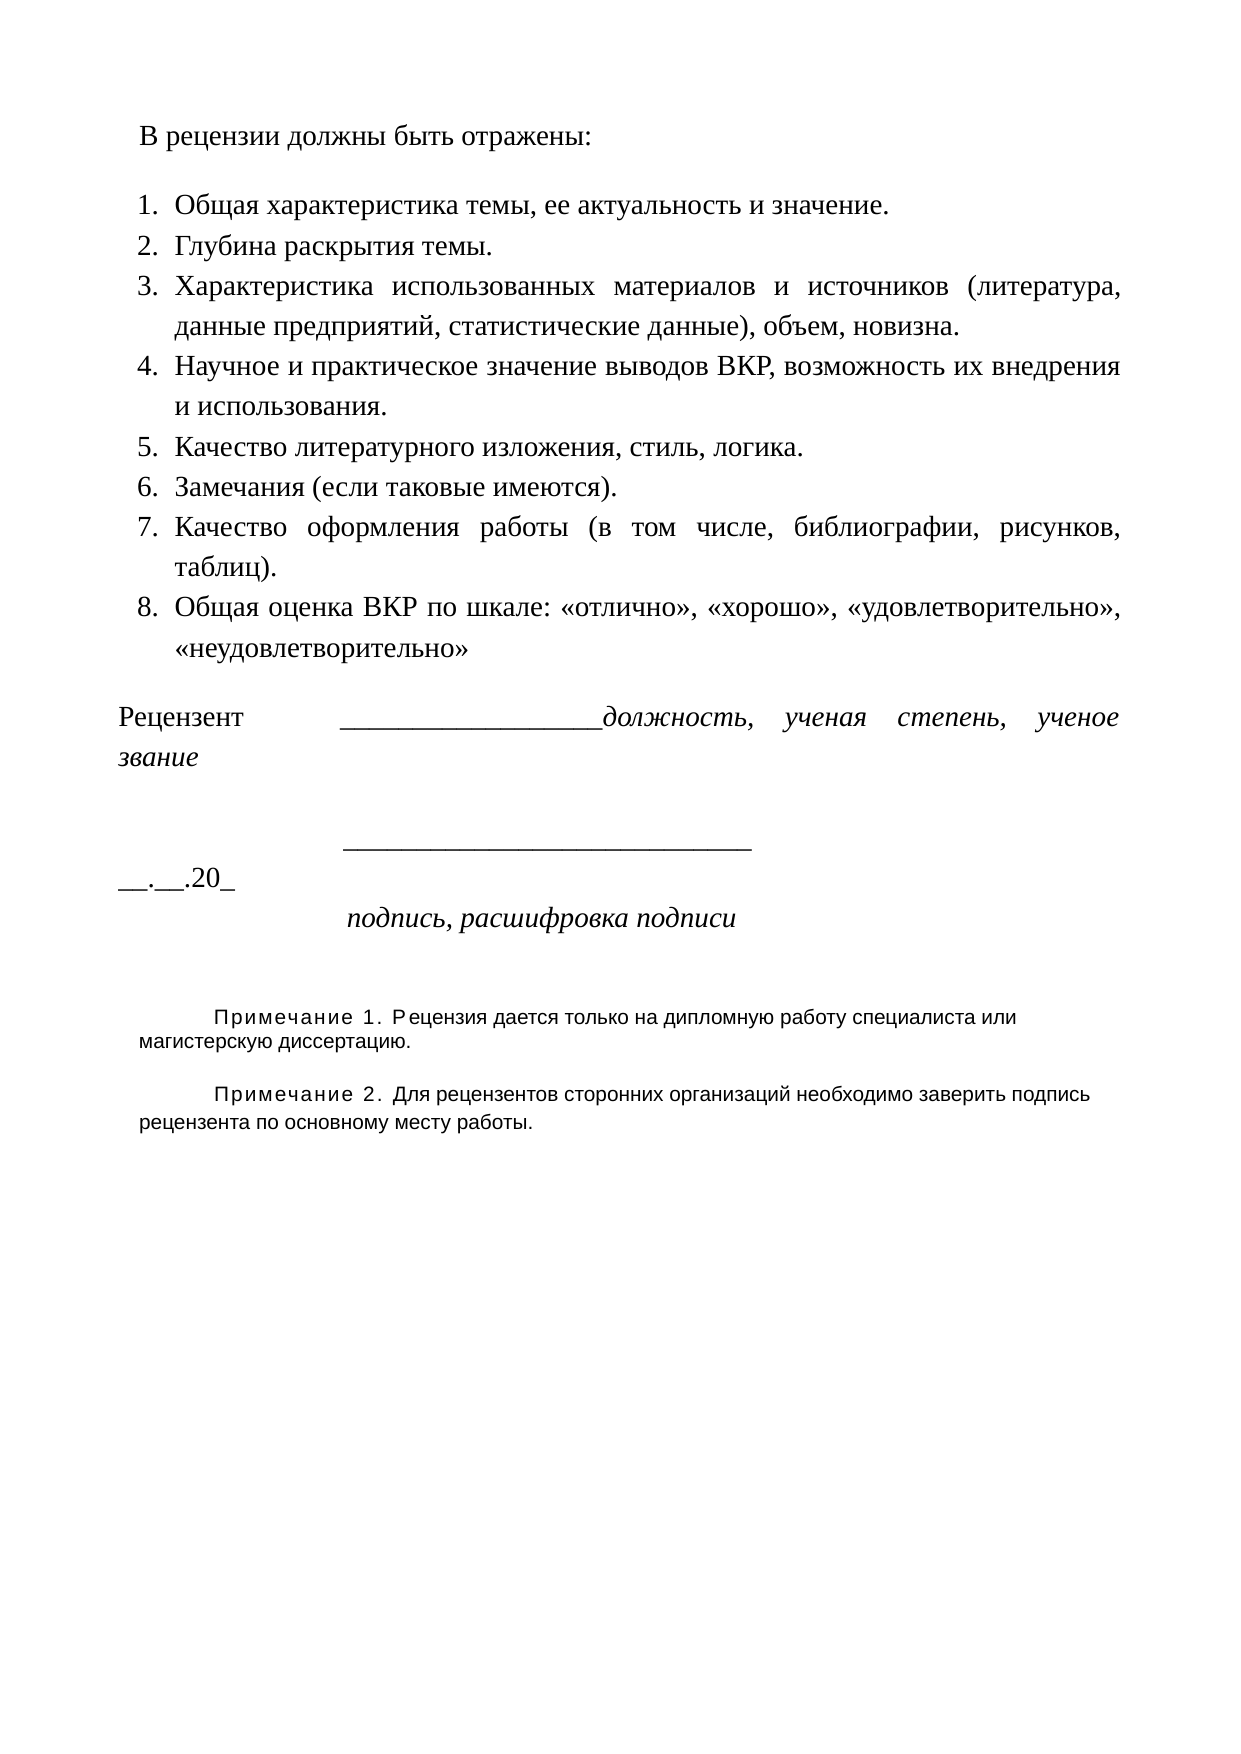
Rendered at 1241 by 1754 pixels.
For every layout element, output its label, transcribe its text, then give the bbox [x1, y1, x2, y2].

list Общая характеристика темы, ее актуальность и значение. [137, 187, 1122, 221]
text подпись, расшифровка подписи [266, 900, 1122, 934]
list Научное и практическое значение выводов ВКР, возможность их внедрения и использования. [137, 348, 1122, 422]
text Рецензент __________________должность, ученая степень, ученое звание [118, 699, 1122, 773]
list Характеристика использованных материалов и источников (литература, данные предприятий, статистические данные), объем, новизна. [137, 268, 1122, 342]
list Общая оценка ВКР по шкале: «отлично», «хорошо», «удовлетворительно», «неудовлетворительно» [137, 589, 1122, 663]
text Примечание 2. Для рецензентов сторонних организаций необходимо заверить подпись рецензента по основному месту работы. [139, 1082, 1101, 1134]
text Примечание 1. Рецензия дается только на дипломную работу специалиста или магистерскую диссертацию. [139, 1004, 1101, 1052]
list Глубина раскрытия темы. [137, 228, 1122, 261]
text В рецензии должны быть отражены: [139, 118, 1101, 152]
list Качество оформления работы (в том числе, библиографии, рисунков, таблиц). [137, 509, 1122, 583]
list Качество литературного изложения, стиль, логика. [137, 429, 1122, 462]
text ____________________________ __.__.20_ [118, 820, 1122, 893]
list Замечания (если таковые имеются). [137, 469, 1122, 502]
